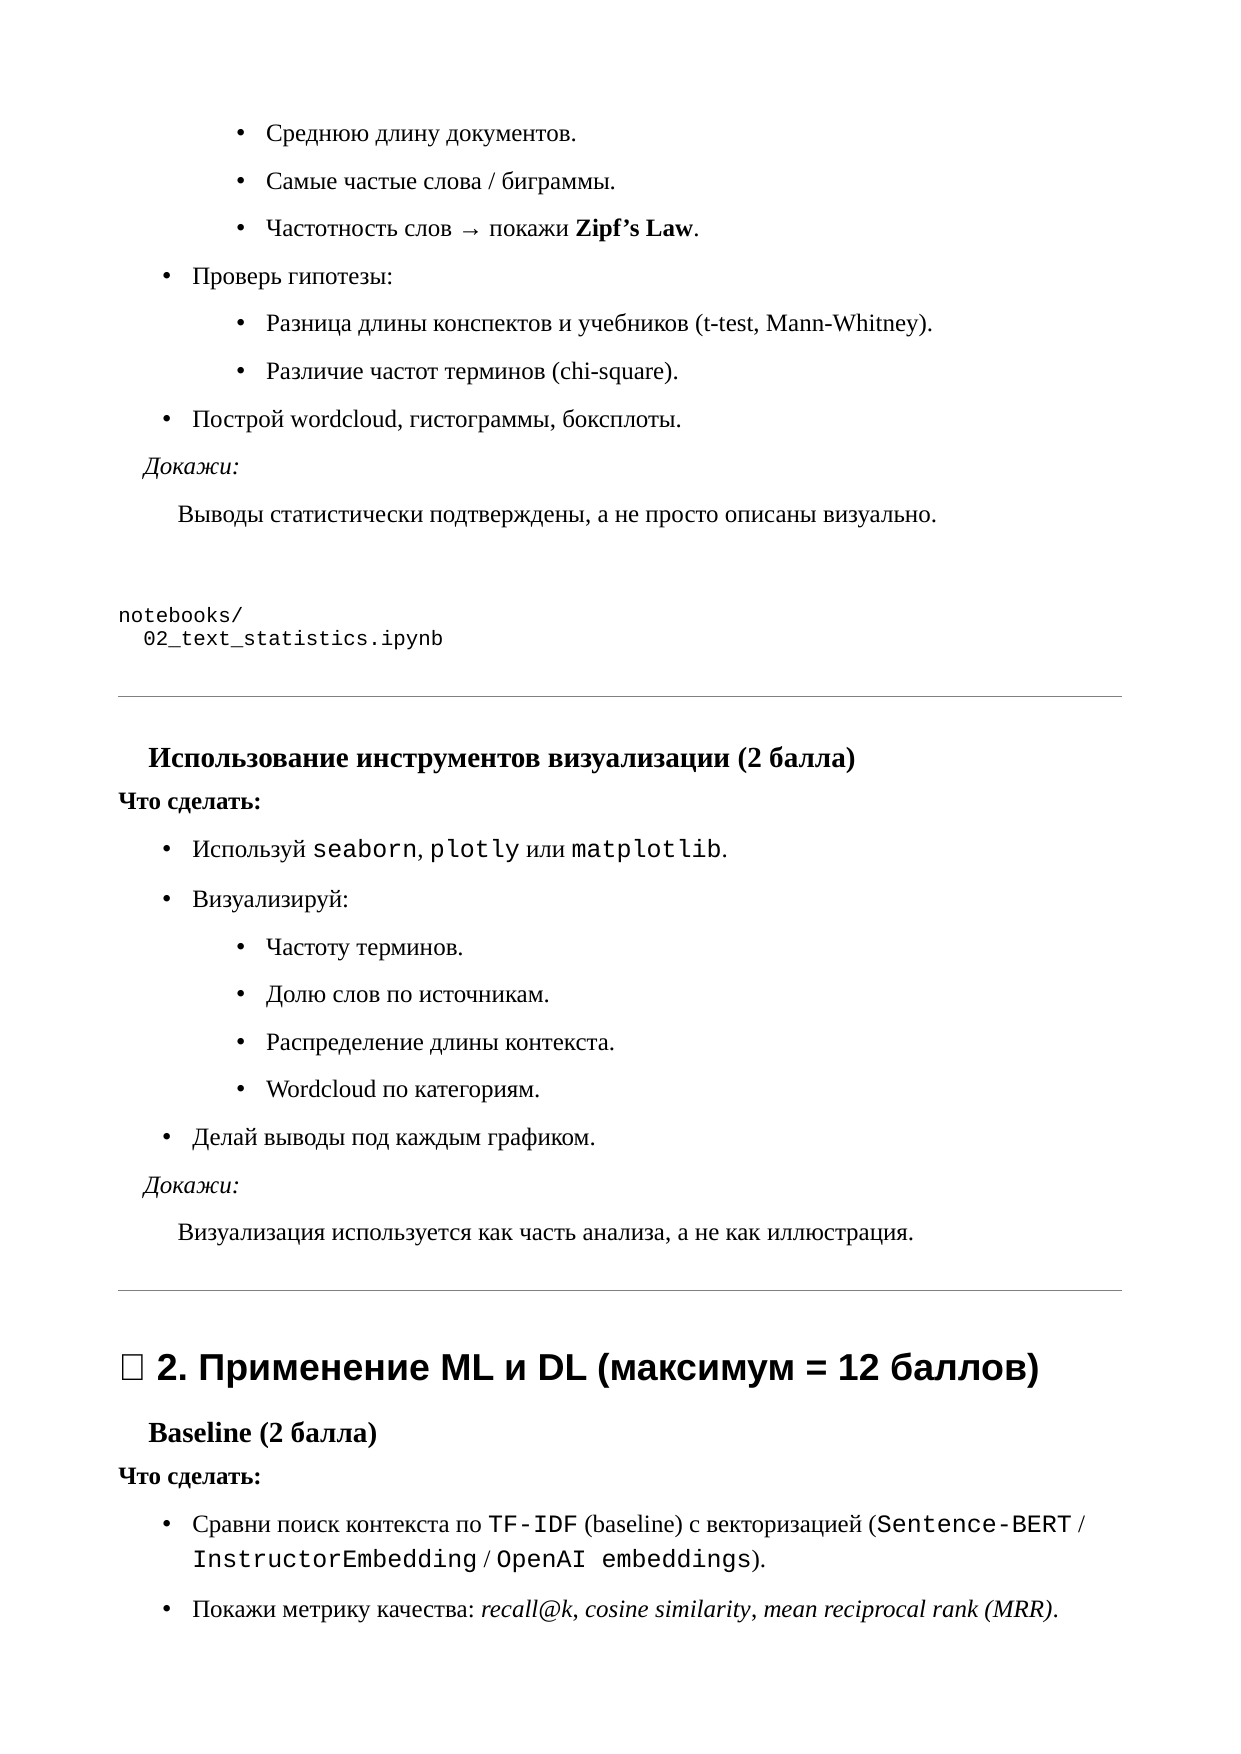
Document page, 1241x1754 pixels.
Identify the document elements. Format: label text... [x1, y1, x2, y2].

text 💡 Докажи: [118, 451, 1122, 480]
text Что сделать: [118, 786, 1122, 815]
list Частоту терминов. [236, 932, 1122, 960]
list Долю слов по источникам. [236, 979, 1122, 1008]
list Построй wordcloud, гистограммы, боксплоты. [162, 404, 1122, 432]
text Выводы статистически подтверждены, а не просто описаны визуально. [177, 499, 1063, 528]
list Wordcloud по категориям. [236, 1074, 1122, 1103]
text 02_text_statistics.ipynb [118, 628, 1122, 652]
list Частотность слов → покажи Zipf’s Law. [236, 213, 1122, 242]
list Визуализируй: [162, 884, 1122, 913]
subtitle ✅ Использование инструментов визуализации (2 балла) [118, 740, 1122, 774]
subtitle 🤖 2. Применение ML и DL (максимум = 12 баллов) [118, 1345, 1122, 1388]
list Разница длины конспектов и учебников (t-test, Mann-Whitney). [236, 308, 1122, 337]
list Используй seaborn, plotly или matplotlib. [162, 834, 1122, 865]
text notebooks/ [118, 605, 1122, 628]
list Делай выводы под каждым графиком. [162, 1122, 1122, 1151]
list Различие частот терминов (chi-square). [236, 356, 1122, 385]
subtitle ✅ Baseline (2 балла) [118, 1415, 1122, 1448]
list Среднюю длину документов. [236, 118, 1122, 147]
text 💡 Докажи: [118, 1170, 1122, 1198]
text Что сделать: [118, 1461, 1122, 1490]
text 📁 [118, 557, 1122, 586]
list Распределение длины контекста. [236, 1027, 1122, 1056]
text Визуализация используется как часть анализа, а не как иллюстрация. [177, 1217, 1063, 1246]
list Проверь гипотезы: [162, 261, 1122, 290]
list Сравни поиск контекста по TF-IDF (baseline) с векторизацией (Sentence-BERT / InstructorEmbedding / OpenAI embeddings). [162, 1509, 1122, 1574]
list Покажи метрику качества: recall@k, cosine similarity, mean reciprocal rank (MRR). [162, 1594, 1122, 1622]
list Самые частые слова / биграммы. [236, 166, 1122, 194]
